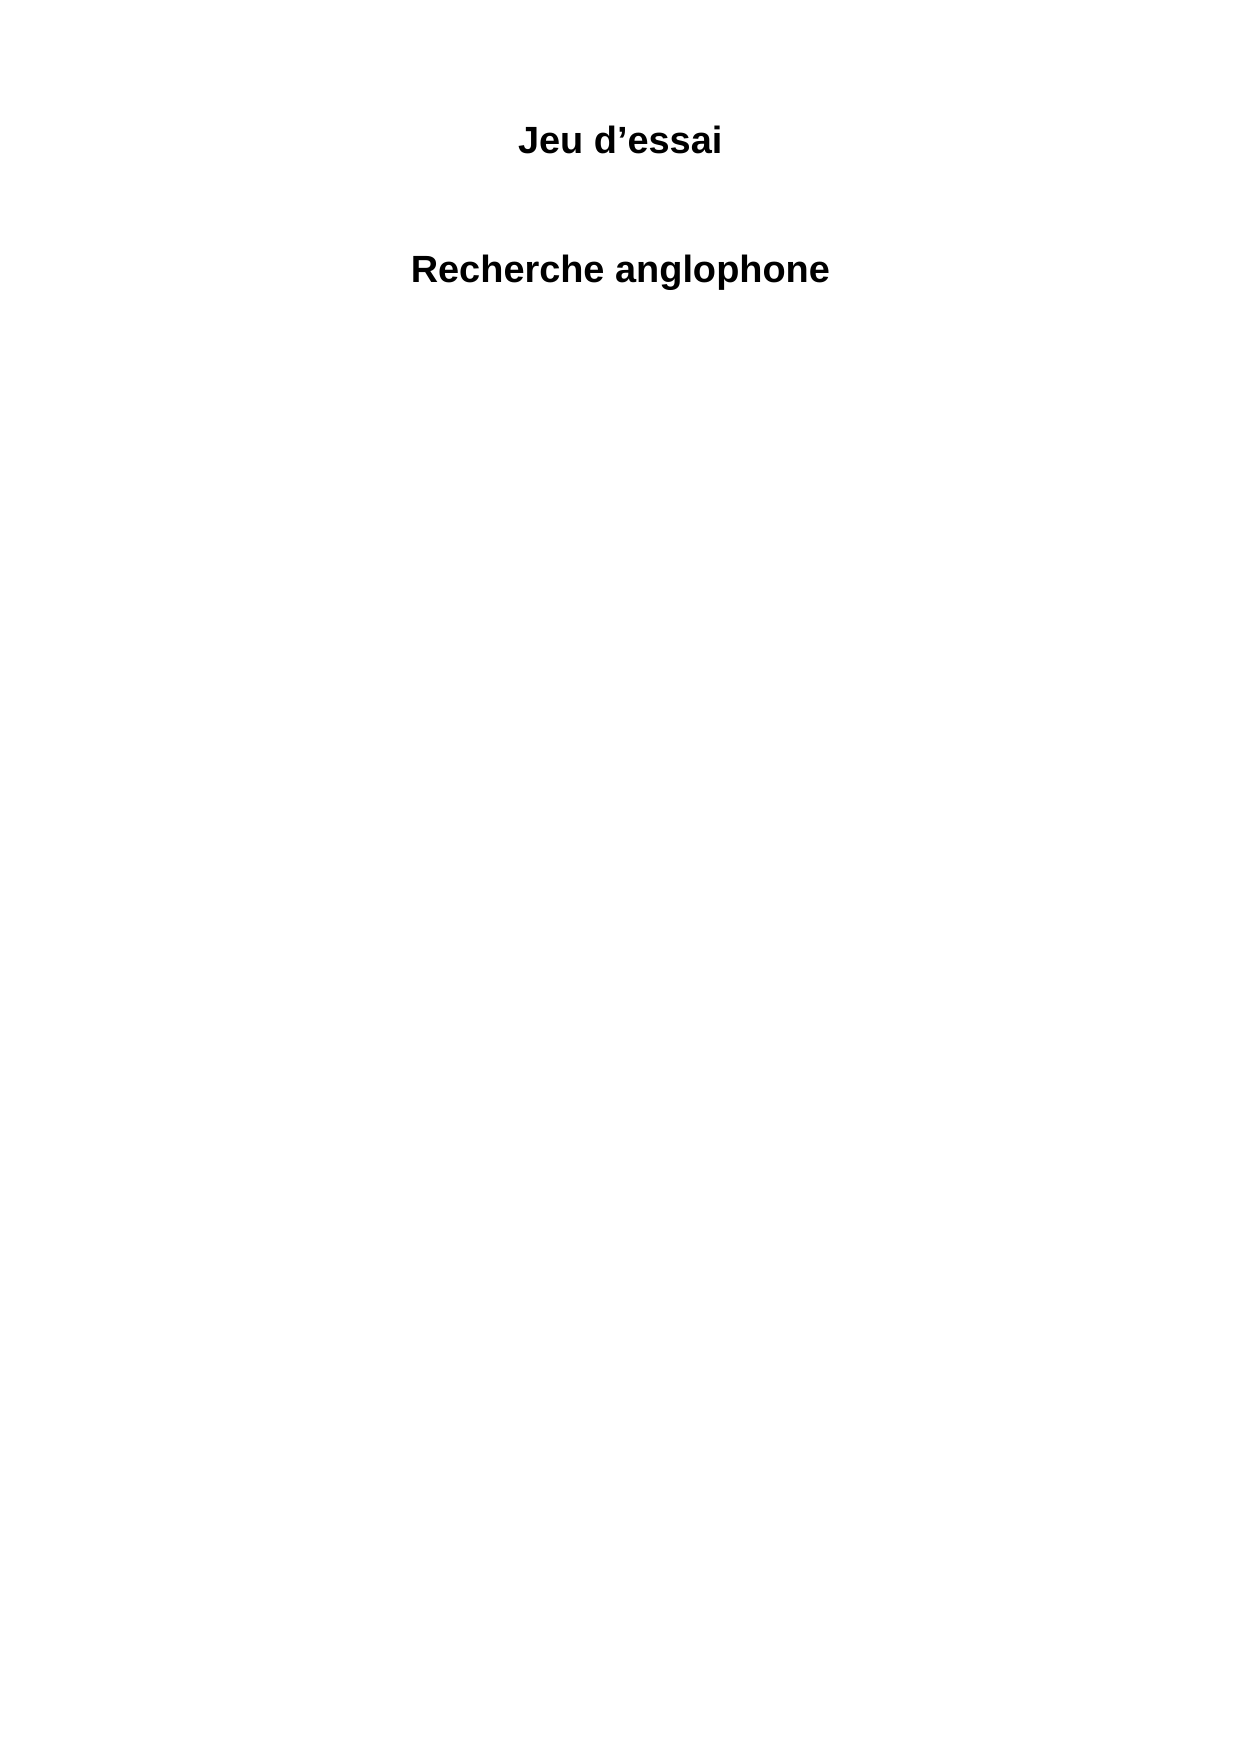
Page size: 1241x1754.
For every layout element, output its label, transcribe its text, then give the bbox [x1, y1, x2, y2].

subtitle Jeu d’essai [118, 118, 1122, 162]
subtitle Recherche anglophone [118, 247, 1122, 291]
